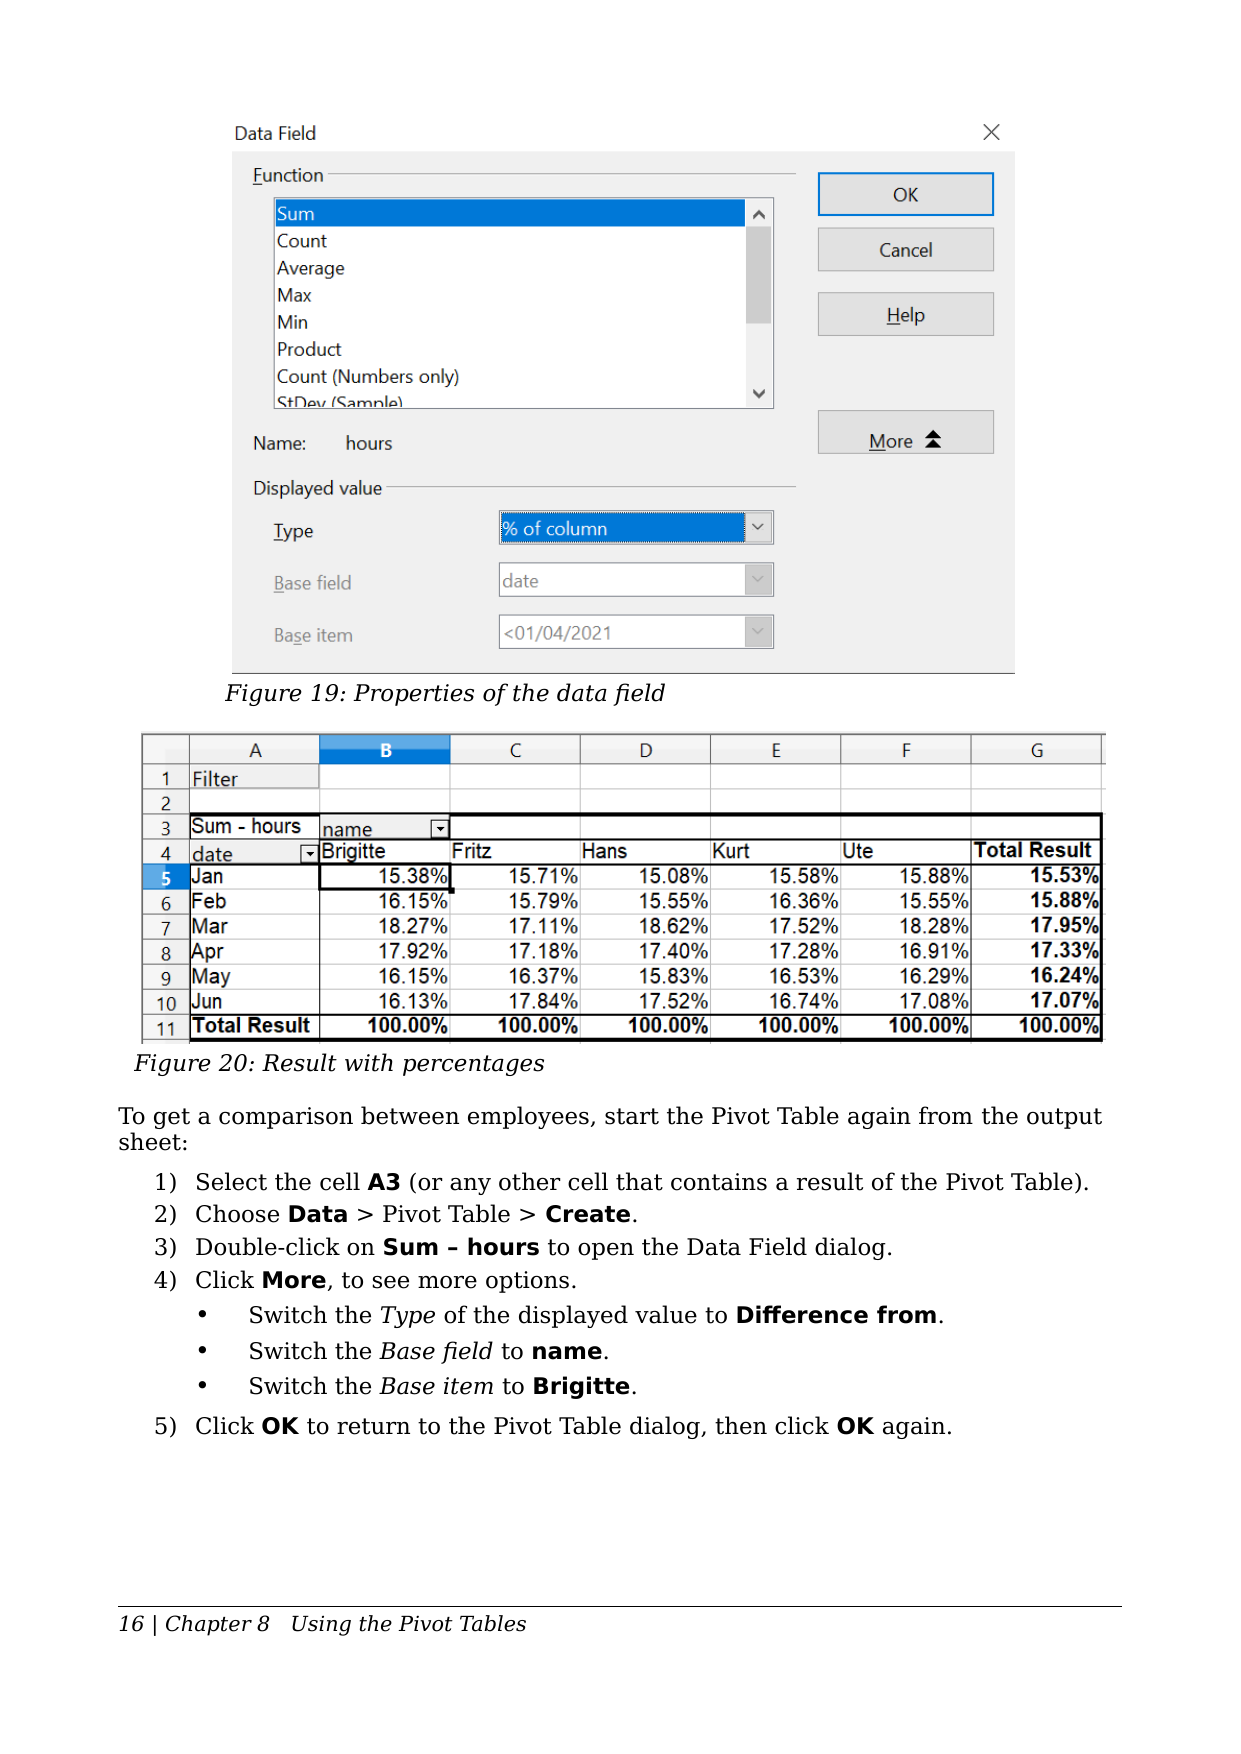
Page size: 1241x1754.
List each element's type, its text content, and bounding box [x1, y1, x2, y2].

list Switch the Base item to Brigitte. [195, 1371, 1122, 1400]
list Switch the Base field to name. [195, 1336, 1122, 1365]
list Click OK to return to the Pivot Table dialog, then click OK again. [177, 1413, 1122, 1439]
text Figure 19: Properties of the data field [225, 680, 1015, 707]
text Figure 20: Result with percentages [134, 1051, 1106, 1077]
list Select the cell A3 (or any other cell that contains a result of the Pivot Table). [177, 1169, 1122, 1195]
text To get a comparison between employees, start the Pivot Table again from the output sheet: [118, 1103, 1122, 1156]
list Click More, to see more options. [177, 1267, 1122, 1294]
picture [232, 118, 1015, 674]
list Choose Data > Pivot Table > Create. [177, 1202, 1122, 1228]
picture [141, 731, 1106, 1044]
list Double-click on Sum – hours to open the Data Field dialog. [177, 1234, 1122, 1261]
list Switch the Type of the displayed value to Difference from. [195, 1300, 1122, 1329]
